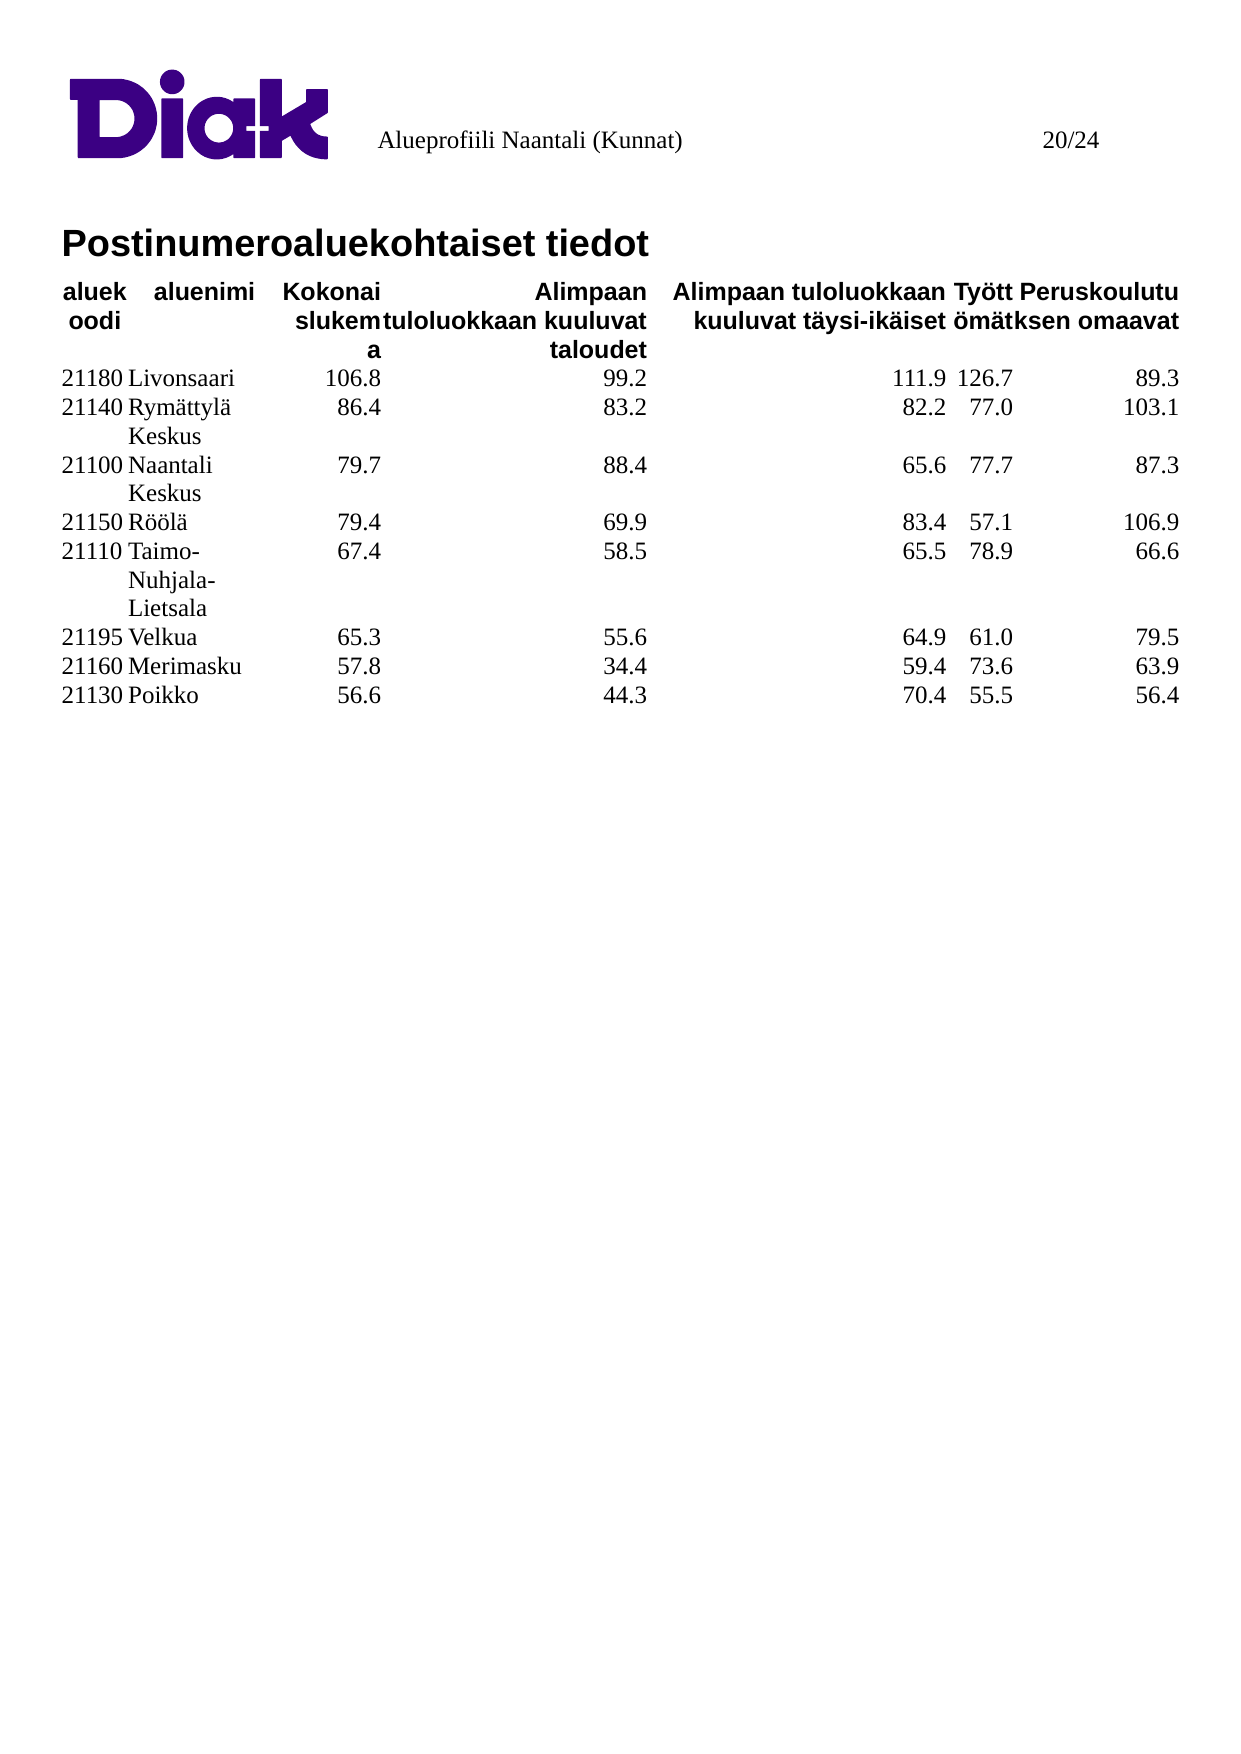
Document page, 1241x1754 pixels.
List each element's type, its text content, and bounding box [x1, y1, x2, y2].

table_cell 88.4 [381, 450, 647, 507]
table_cell 77.7 [946, 450, 1013, 507]
table_cell 77.0 [946, 392, 1013, 450]
table_cell Livonsaari [128, 364, 281, 392]
table_cell Poikko [128, 680, 281, 708]
table_cell 56.6 [281, 680, 381, 708]
table_cell 83.2 [381, 392, 647, 450]
table_cell 79.5 [1013, 622, 1179, 651]
table_header Alimpaan tuloluokkaan kuuluvat täysi-ikäiset [647, 277, 946, 363]
table_cell 79.4 [281, 507, 381, 536]
table_cell 21140 [61, 392, 128, 450]
table_cell 21160 [61, 651, 128, 680]
table_cell 86.4 [281, 392, 381, 450]
table_cell 21130 [61, 680, 128, 708]
table_cell 111.9 [647, 364, 946, 392]
table_cell 89.3 [1013, 364, 1179, 392]
table_cell 78.9 [946, 536, 1013, 622]
table_header Alimpaan tuloluokkaan kuuluvat taloudet [381, 277, 647, 363]
table_cell 83.4 [647, 507, 946, 536]
table_cell Naantali Keskus [128, 450, 281, 507]
table_cell Velkua [128, 622, 281, 651]
table_cell Taimo-Nuhjala-Lietsala [128, 536, 281, 622]
table_cell 99.2 [381, 364, 647, 392]
table_header Kokonaislukema [281, 277, 381, 363]
table_header aluenimi [128, 277, 281, 363]
table_cell 57.1 [946, 507, 1013, 536]
table_cell Merimasku [128, 651, 281, 680]
table_cell 103.1 [1013, 392, 1179, 450]
table_cell 106.9 [1013, 507, 1179, 536]
subtitle Postinumeroaluekohtaiset tiedot [61, 221, 1179, 265]
table_cell 44.3 [381, 680, 647, 708]
table_cell 69.9 [381, 507, 647, 536]
table_cell 67.4 [281, 536, 381, 622]
table_cell 79.7 [281, 450, 381, 507]
table_cell 65.3 [281, 622, 381, 651]
table_cell 61.0 [946, 622, 1013, 651]
table_header Peruskoulutuksen omaavat [1013, 277, 1179, 363]
table_cell 82.2 [647, 392, 946, 450]
table_cell 70.4 [647, 680, 946, 708]
table_cell 34.4 [381, 651, 647, 680]
table_cell 58.5 [381, 536, 647, 622]
table_cell 64.9 [647, 622, 946, 651]
table_cell 106.8 [281, 364, 381, 392]
table_cell 21195 [61, 622, 128, 651]
table_cell Rymättylä Keskus [128, 392, 281, 450]
table_header Työttömät [946, 277, 1013, 363]
table_cell 21180 [61, 364, 128, 392]
table_cell 65.6 [647, 450, 946, 507]
table_cell 126.7 [946, 364, 1013, 392]
table_cell 66.6 [1013, 536, 1179, 622]
table_cell 21150 [61, 507, 128, 536]
table_cell 55.5 [946, 680, 1013, 708]
table_cell 55.6 [381, 622, 647, 651]
table_cell 21110 [61, 536, 128, 622]
table_header aluekoodi [61, 277, 128, 363]
table_cell 65.5 [647, 536, 946, 622]
table_cell 56.4 [1013, 680, 1179, 708]
table_cell 21100 [61, 450, 128, 507]
table_cell 59.4 [647, 651, 946, 680]
table_cell Röölä [128, 507, 281, 536]
table_cell 57.8 [281, 651, 381, 680]
table_cell 63.9 [1013, 651, 1179, 680]
table_cell 73.6 [946, 651, 1013, 680]
table_cell 87.3 [1013, 450, 1179, 507]
